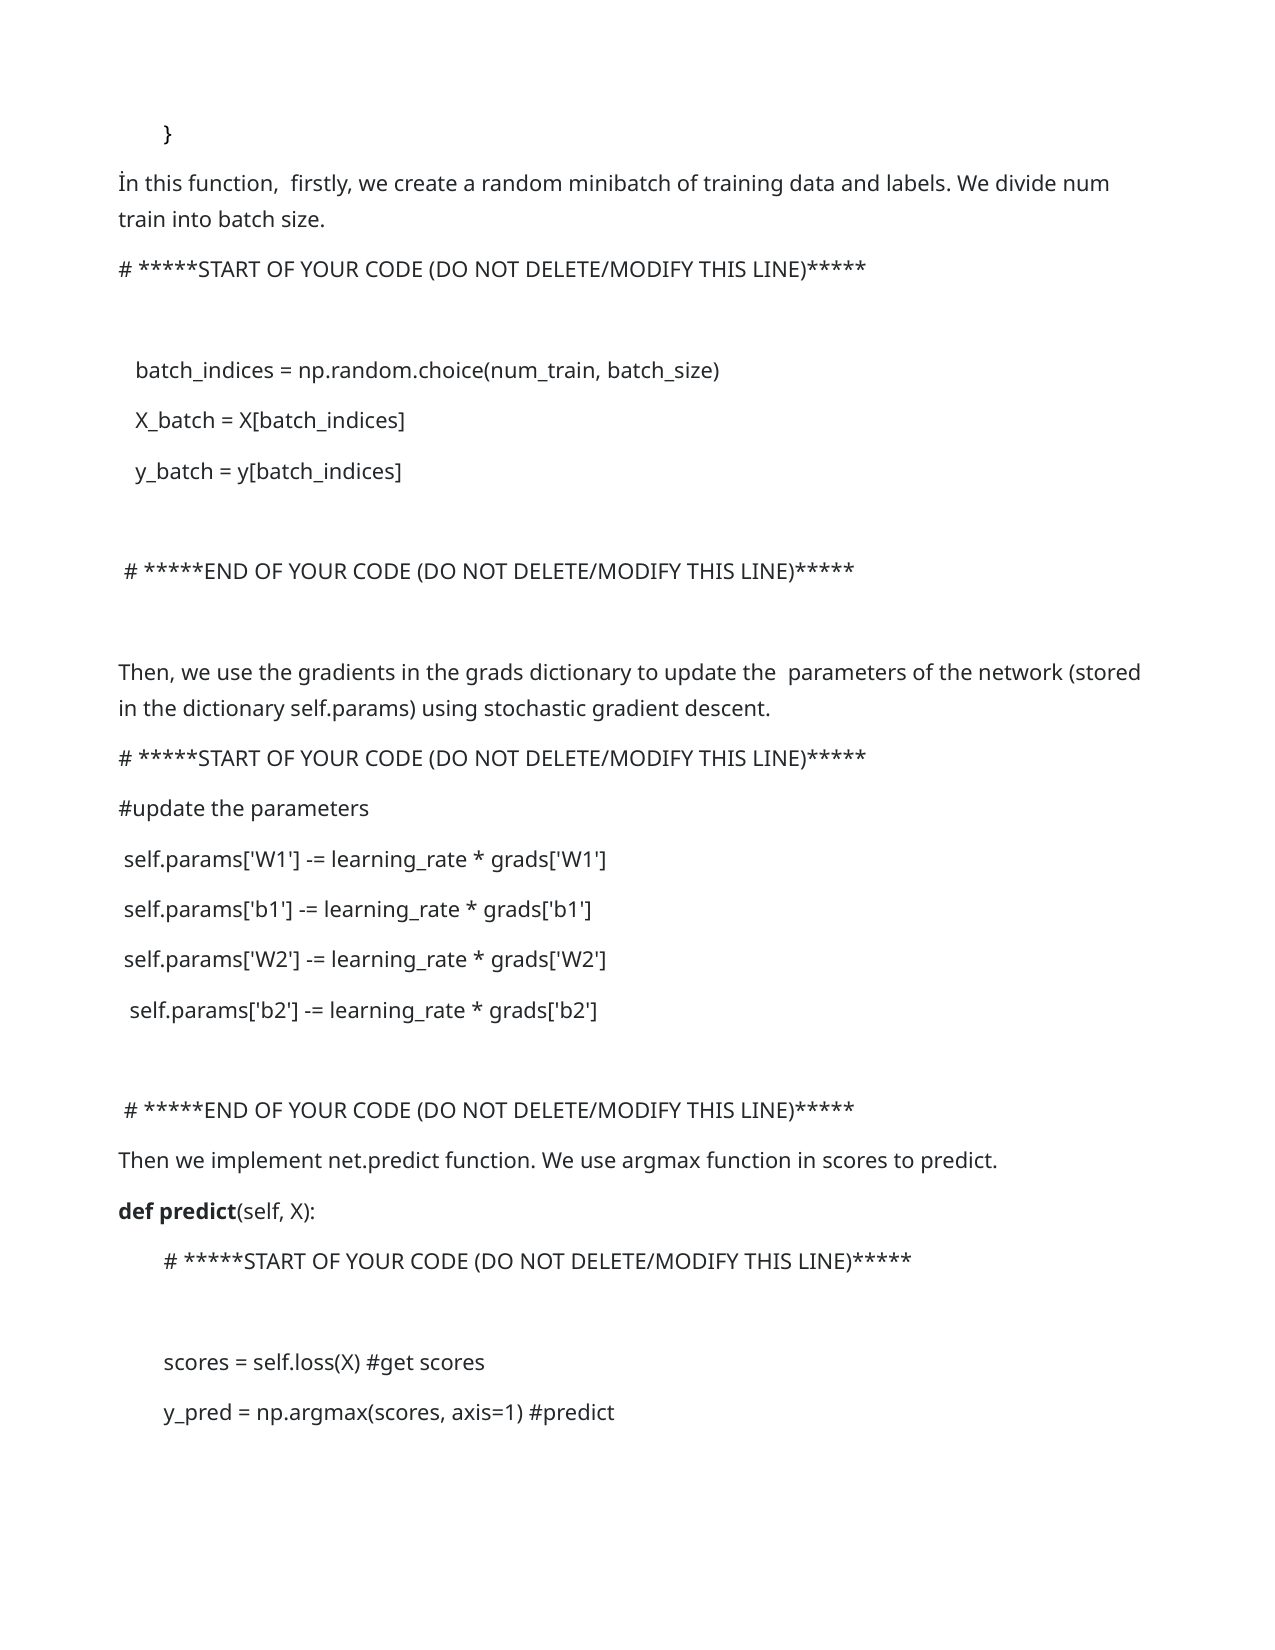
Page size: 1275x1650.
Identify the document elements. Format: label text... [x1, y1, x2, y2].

text self.params['W2'] -= learning_rate * grads['W2'] [118, 944, 1157, 974]
text y_pred = np.argmax(scores, axis=1) #predict [118, 1397, 1157, 1427]
text } [118, 118, 1157, 148]
text self.params['b1'] -= learning_rate * grads['b1'] [118, 894, 1157, 924]
text # *****START OF YOUR CODE (DO NOT DELETE/MODIFY THIS LINE)***** [118, 254, 1157, 284]
text y_batch = y[batch_indices] [118, 456, 1157, 486]
text scores = self.loss(X) #get scores [118, 1347, 1157, 1377]
text # *****END OF YOUR CODE (DO NOT DELETE/MODIFY THIS LINE)***** [118, 556, 1157, 586]
text self.params['W1'] -= learning_rate * grads['W1'] [118, 844, 1157, 873]
text batch_indices = np.random.choice(num_train, batch_size) [118, 355, 1157, 385]
text İn this function, firstly, we create a random minibatch of training data and labels. We divide num train into batch size. [118, 168, 1157, 234]
text self.params['b2'] -= learning_rate * grads['b2'] [118, 994, 1157, 1024]
text X_batch = X[batch_indices] [118, 405, 1157, 435]
text #update the parameters [118, 793, 1157, 823]
text Then we implement net.predict function. We use argmax function in scores to predict. [118, 1146, 1157, 1175]
text # *****START OF YOUR CODE (DO NOT DELETE/MODIFY THIS LINE)***** [118, 743, 1157, 773]
text def predict(self, X): [118, 1196, 1157, 1226]
text Then, we use the gradients in the grads dictionary to update the parameters of the network (stored in the dictionary self.params) using stochastic gradient descent. [118, 657, 1157, 722]
text # *****START OF YOUR CODE (DO NOT DELETE/MODIFY THIS LINE)***** [118, 1246, 1157, 1276]
text # *****END OF YOUR CODE (DO NOT DELETE/MODIFY THIS LINE)***** [118, 1095, 1157, 1125]
